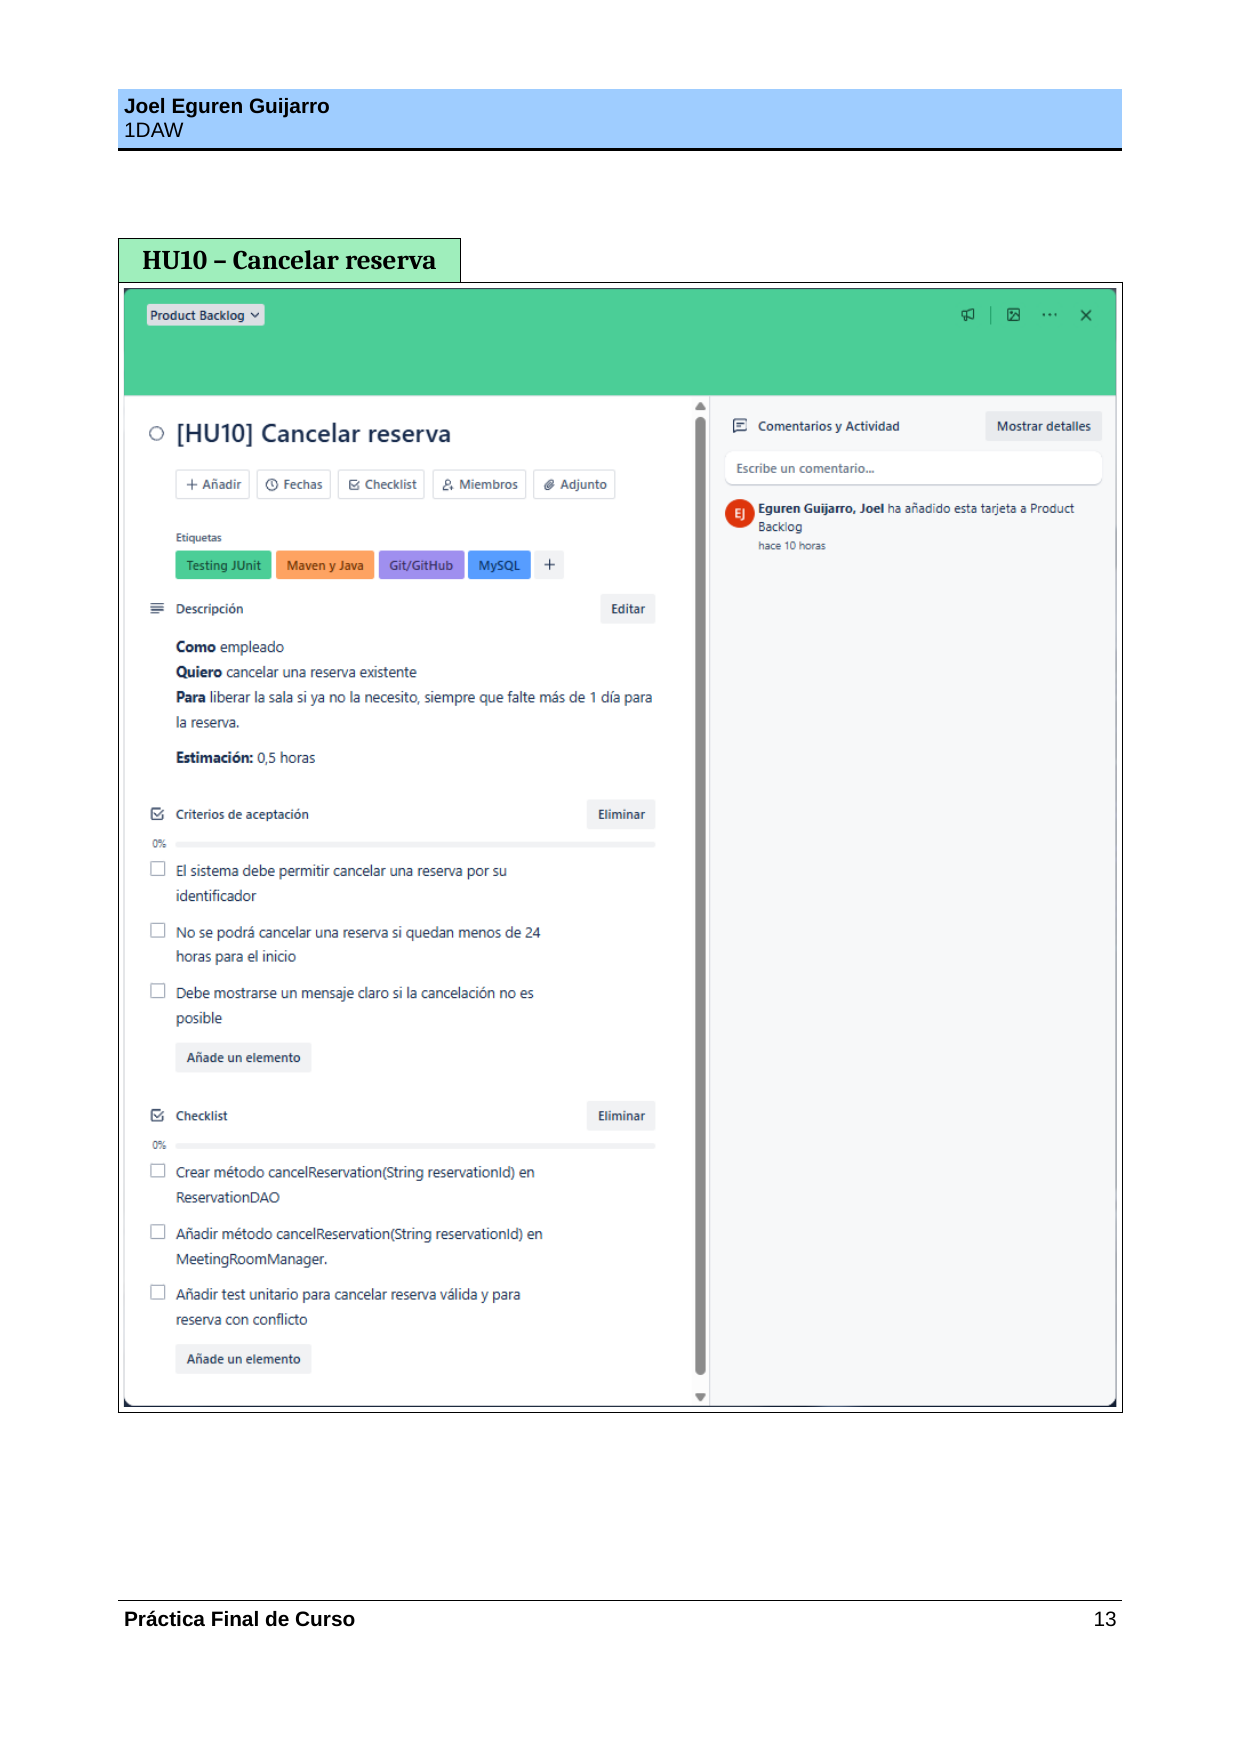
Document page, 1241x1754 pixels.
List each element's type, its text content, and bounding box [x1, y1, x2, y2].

picture [123, 288, 1117, 1407]
table_header HU10 – Cancelar reserva [119, 239, 460, 282]
table_cell [119, 283, 1122, 1412]
table_header [461, 238, 1122, 282]
